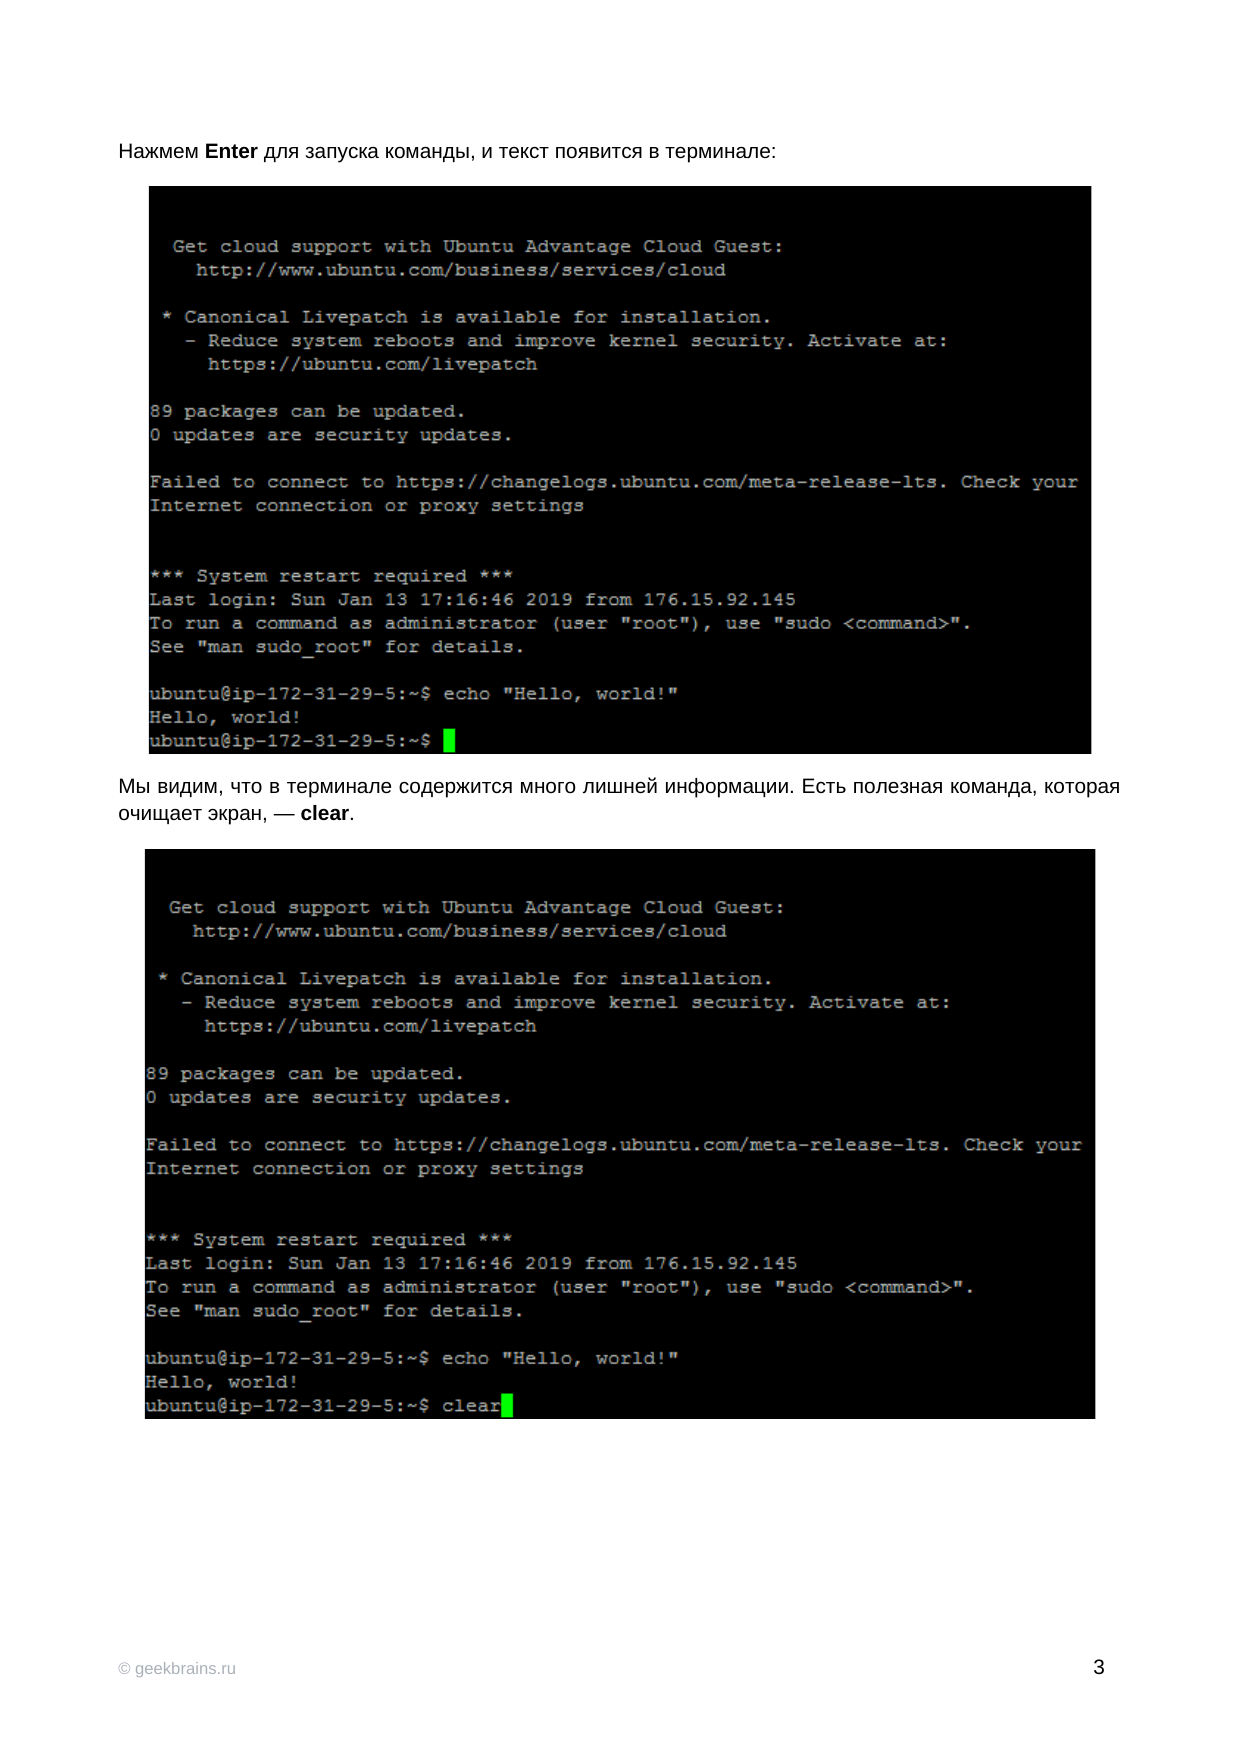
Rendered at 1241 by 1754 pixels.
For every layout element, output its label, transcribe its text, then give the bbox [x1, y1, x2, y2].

picture [144, 849, 1096, 1419]
picture [148, 186, 1092, 754]
text Нажмем Enter для запуска команды, и текст появится в терминале: [118, 139, 1122, 163]
text Мы видим, что в терминале содержится много лишней информации. Есть полезная команда, которая очищает экран, — clear. [118, 774, 1122, 825]
